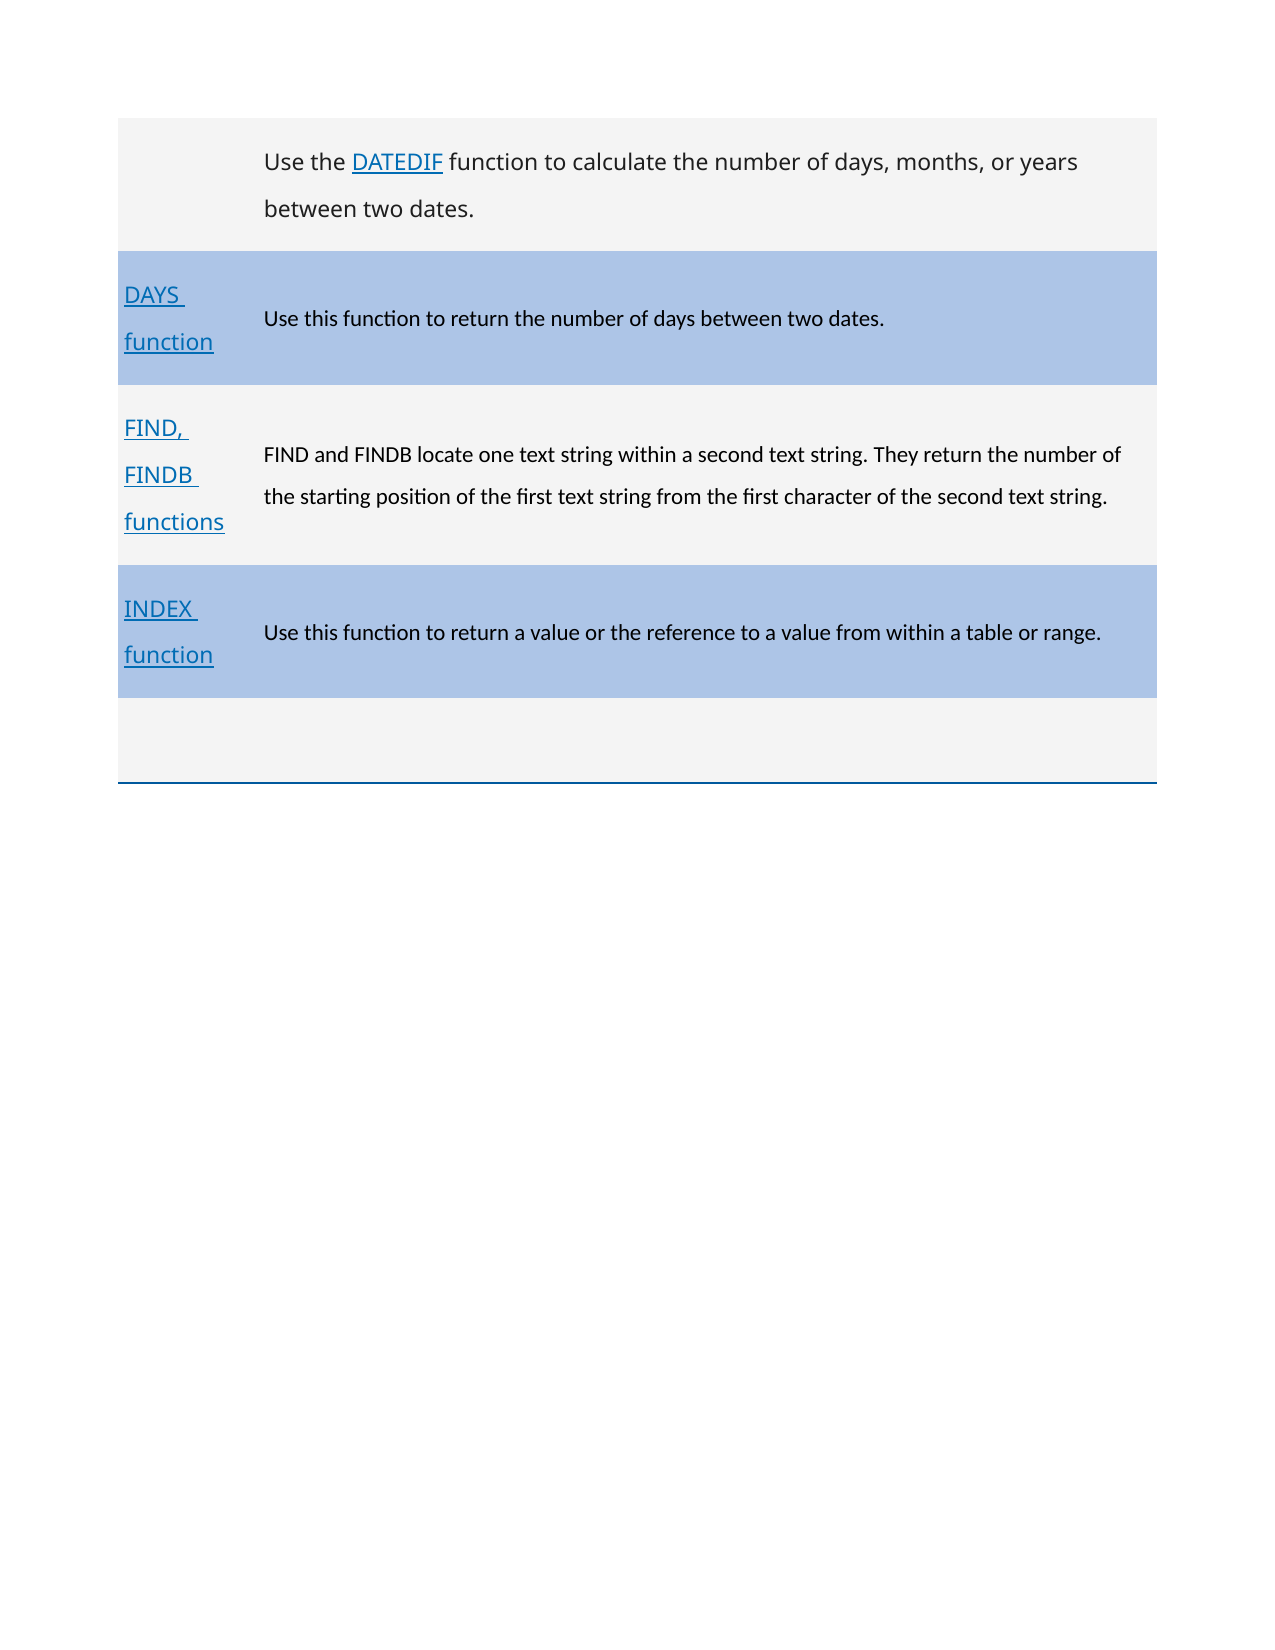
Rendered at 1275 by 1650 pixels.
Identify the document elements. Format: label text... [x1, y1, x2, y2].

table_cell INDEX function [118, 565, 258, 698]
table_cell Use this function to return a value or the reference to a value from within a table or range. [258, 565, 1157, 698]
table_cell [258, 698, 1157, 782]
table_cell DAYS function [118, 251, 258, 385]
table_cell Use this function to return the number of days between two dates. [258, 251, 1157, 385]
table_cell Use the DATEDIF function to calculate the number of days, months, or years between two dates. [258, 118, 1157, 251]
table_cell [118, 118, 258, 251]
table_cell FIND, FINDB functions [118, 385, 258, 565]
table_cell FIND and FINDB locate one text string within a second text string. They return the number of the starting position of the first text string from the first character of the second text string. [258, 385, 1157, 565]
table_cell [118, 698, 258, 782]
